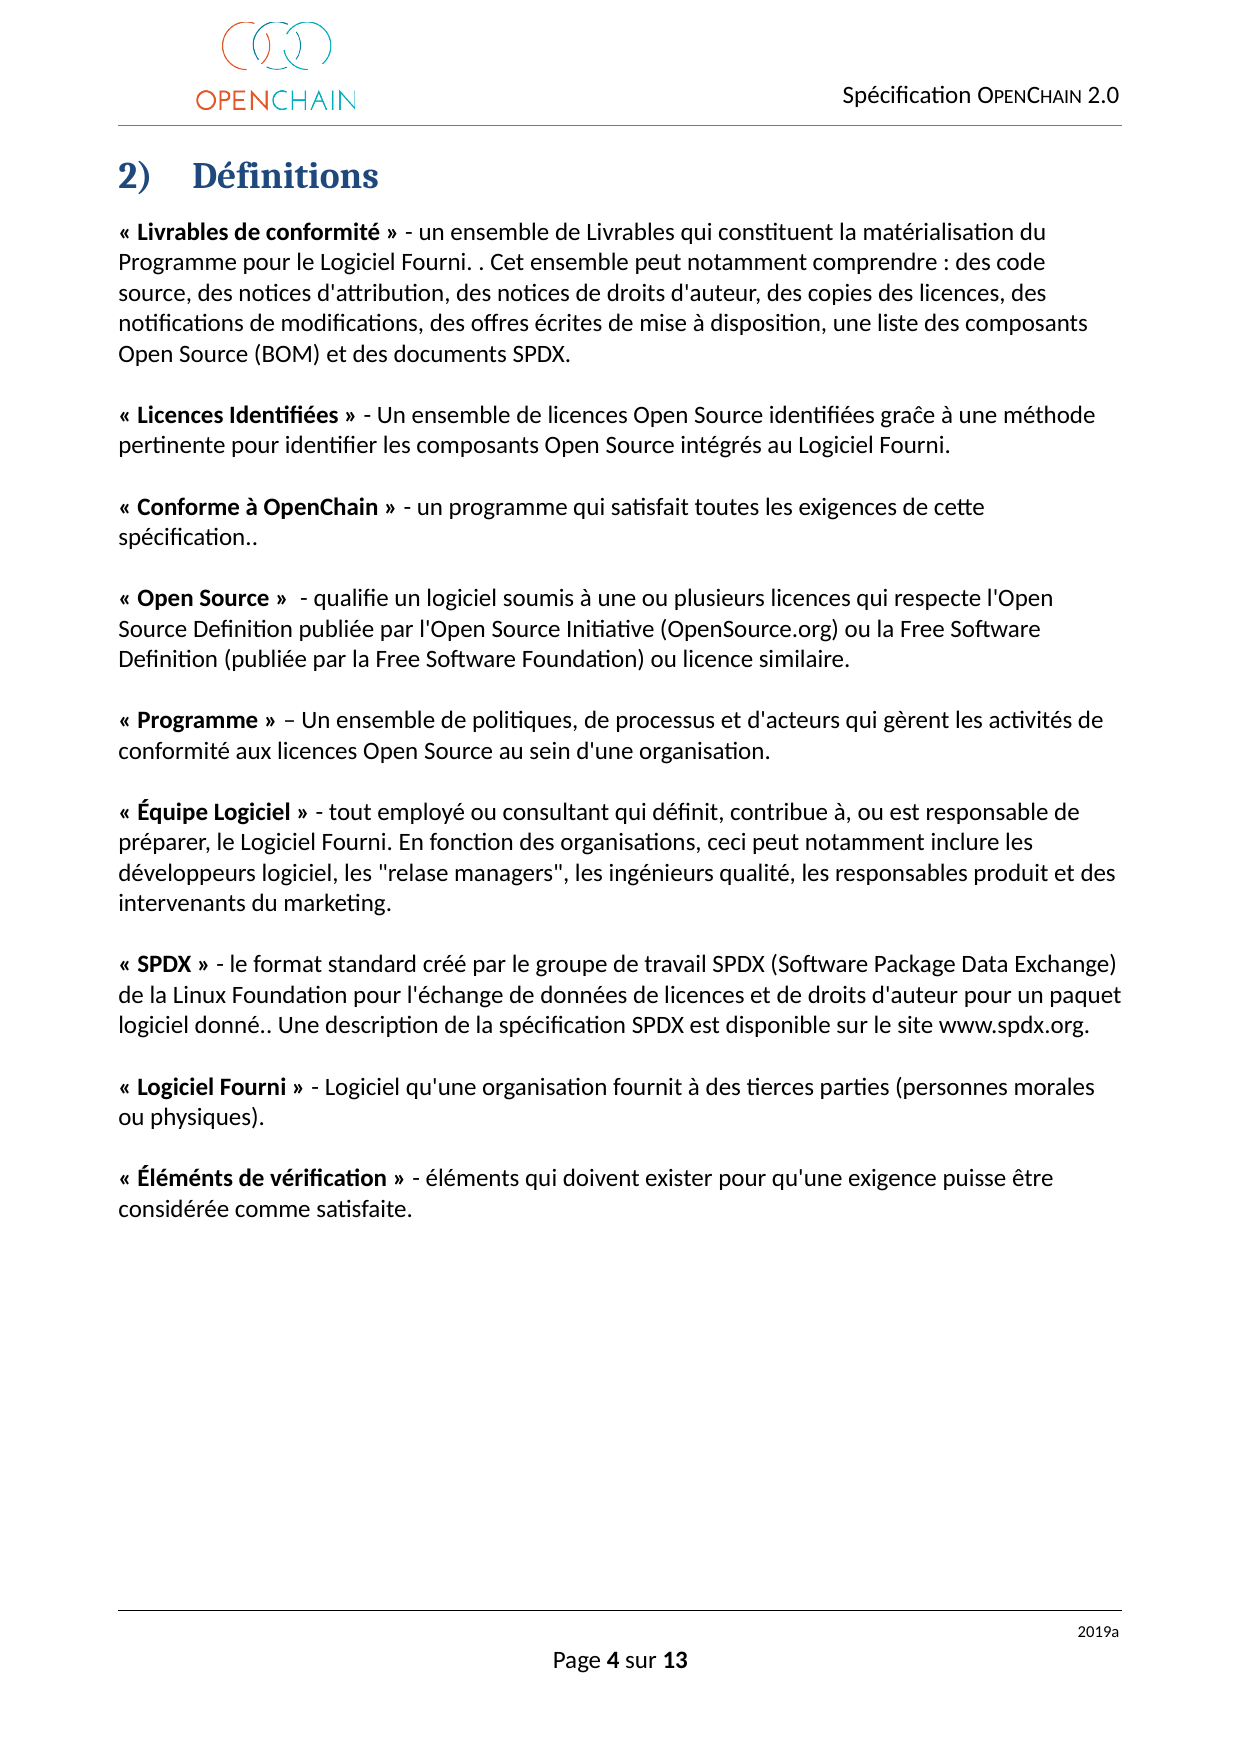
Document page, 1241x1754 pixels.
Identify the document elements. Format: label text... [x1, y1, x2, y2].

text « Logiciel Fourni » - Logiciel qu'une organisation fournit à des tierces parties (personnes morales ou physiques). [118, 1071, 1122, 1132]
text « Programme » – Un ensemble de politiques, de processus et d'acteurs qui gèrent les activités de conformité aux licences Open Source au sein d'une organisation. [118, 704, 1122, 765]
text « Licences Identifiées » - Un ensemble de licences Open Source identifiées graĉe à une méthode pertinente pour identifier les composants Open Source intégrés au Logiciel Fourni. [118, 399, 1122, 460]
text « Open Source » - qualifie un logiciel soumis à une ou plusieurs licences qui respecte l'Open Source Definition publiée par l'Open Source Initiative (OpenSource.org) ou la Free Software Definition (publiée par la Free Software Foundation) ou licence similaire. [118, 582, 1122, 674]
text « SPDX » - le format standard créé par le groupe de travail SPDX (Software Package Data Exchange) de la Linux Foundation pour l'échange de données de licences et de droits d'auteur pour un paquet logiciel donné.. Une description de la spécification SPDX est disponible sur le site www.spdx.org. [118, 948, 1122, 1040]
text « Livrables de conformité » - un ensemble de Livrables qui constituent la matérialisation du Programme pour le Logiciel Fourni. . Cet ensemble peut notamment comprendre : des code source, des notices d'attribution, des notices de droits d'auteur, des copies des licences, des notifications de modifications, des offres écrites de mise à disposition, une liste des composants Open Source (BOM) et des documents SPDX. [118, 216, 1122, 369]
picture [196, 22, 355, 111]
text « Équipe Logiciel » - tout employé ou consultant qui définit, contribue à, ou est responsable de préparer, le Logiciel Fourni. En fonction des organisations, ceci peut notamment inclure les développeurs logiciel, les "relase managers", les ingénieurs qualité, les responsables produit et des intervenants du marketing. [118, 796, 1122, 918]
subtitle Définitions [118, 154, 1122, 198]
text « Éléménts de vérification » - éléments qui doivent exister pour qu'une exigence puisse être considérée comme satisfaite. [118, 1162, 1122, 1223]
text « Conforme à OpenChain » - un programme qui satisfait toutes les exigences de cette spécification.. [118, 491, 1122, 552]
